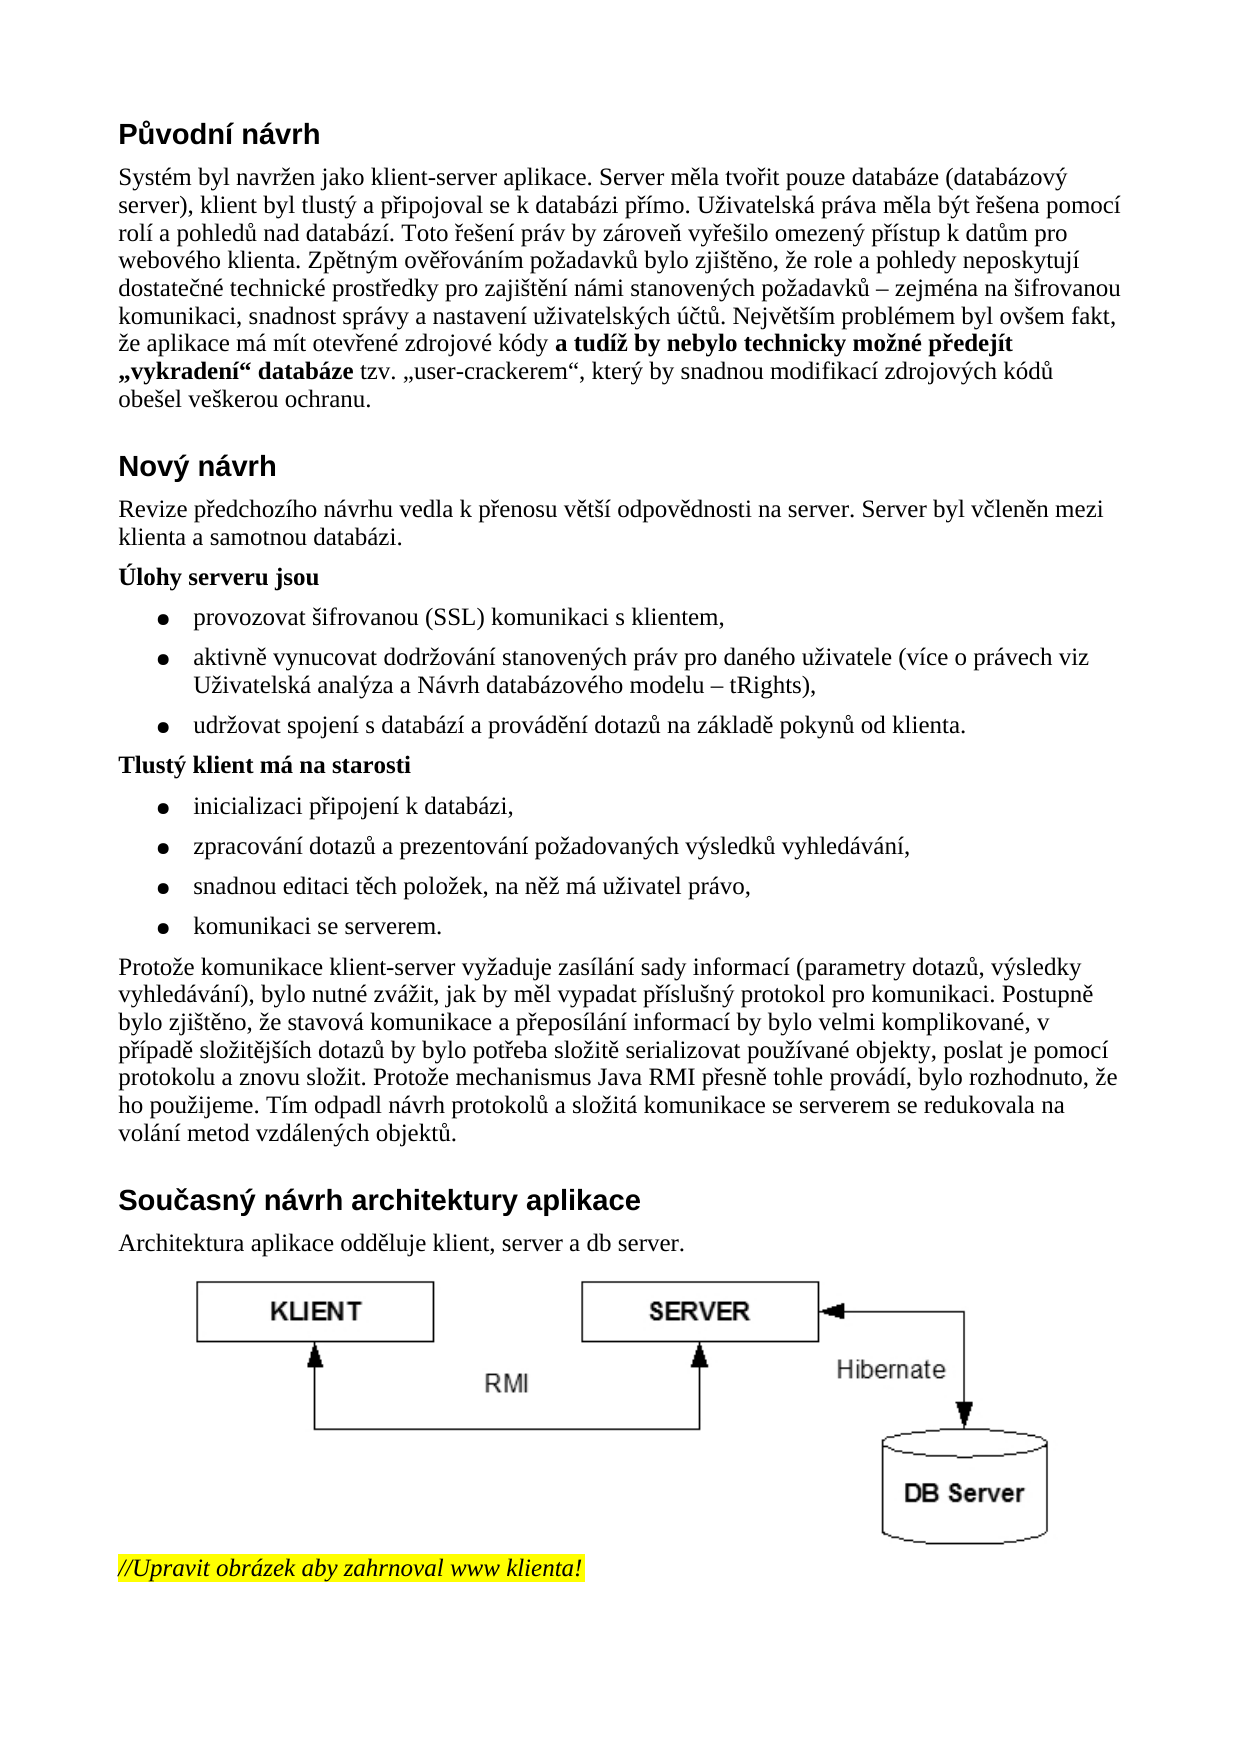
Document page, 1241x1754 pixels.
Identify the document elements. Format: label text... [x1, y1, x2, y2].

list provozovat šifrovanou (SSL) komunikaci s klientem, [156, 603, 1122, 631]
text Architektura aplikace odděluje klient, server a db server. [118, 1229, 1122, 1257]
list udržovat spojení s databází a provádění dotazů na základě pokynů od klienta. [156, 711, 1122, 739]
list inicializaci připojení k databázi, [156, 792, 1122, 819]
subtitle Původní návrh [118, 118, 1122, 151]
list aktivně vynucovat dodržování stanovených práv pro daného uživatele (více o právech viz Uživatelská analýza a Návrh databázového modelu – tRights), [156, 643, 1122, 699]
text //Upravit obrázek aby zahrnoval www klienta! [118, 1269, 1122, 1582]
text Protože komunikace klient-server vyžaduje zasílání sady informací (parametry dotazů, výsledky vyhledávání), bylo nutné zvážit, jak by měl vypadat příslušný protokol pro komunikaci. Postupně bylo zjištěno, že stavová komunikace a přeposílání informací by bylo velmi komplikované, v případě složitějších dotazů by bylo potřeba složitě serializovat používané objekty, poslat je pomocí protokolu a znovu složit. Protože mechanismus Java RMI přesně tohle provádí, bylo rozhodnuto, že ho použijeme. Tím odpadl návrh protokolů a složitá komunikace se serverem se redukovala na volání metod vzdálených objektů. [118, 953, 1122, 1147]
text Úlohy serveru jsou [118, 563, 1122, 591]
list zpracování dotazů a prezentování požadovaných výsledků vyhledávání, [156, 832, 1122, 860]
text Systém byl navržen jako klient-server aplikace. Server měla tvořit pouze databáze (databázový server), klient byl tlustý a připojoval se k databázi přímo. Uživatelská práva měla být řešena pomocí rolí a pohledů nad databází. Toto řešení práv by zároveň vyřešilo omezený přístup k datům pro webového klienta. Zpětným ověřováním požadavků bylo zjištěno, že role a pohledy neposkytují dostatečné technické prostředky pro zajištění námi stanovených požadavků – zejména na šifrovanou komunikaci, snadnost správy a nastavení uživatelských účtů. Největším problémem byl ovšem fakt, že aplikace má mít otevřené zdrojové kódy a tudíž by nebylo technicky možné předejít „vykradení“ databáze tzv. „user-crackerem“, který by snadnou modifikací zdrojových kódů obešel veškerou ochranu. [118, 163, 1122, 413]
picture [181, 1269, 1059, 1554]
text Revize předchozího návrhu vedla k přenosu větší odpovědnosti na server. Server byl včleněn mezi klienta a samotnou databázi. [118, 495, 1122, 551]
subtitle Nový návrh [118, 450, 1122, 483]
subtitle Současný návrh architektury aplikace [118, 1184, 1122, 1217]
list snadnou editaci těch položek, na něž má uživatel právo, [156, 872, 1122, 900]
list komunikaci se serverem. [156, 912, 1122, 940]
text Tlustý klient má na starosti [118, 752, 1122, 779]
